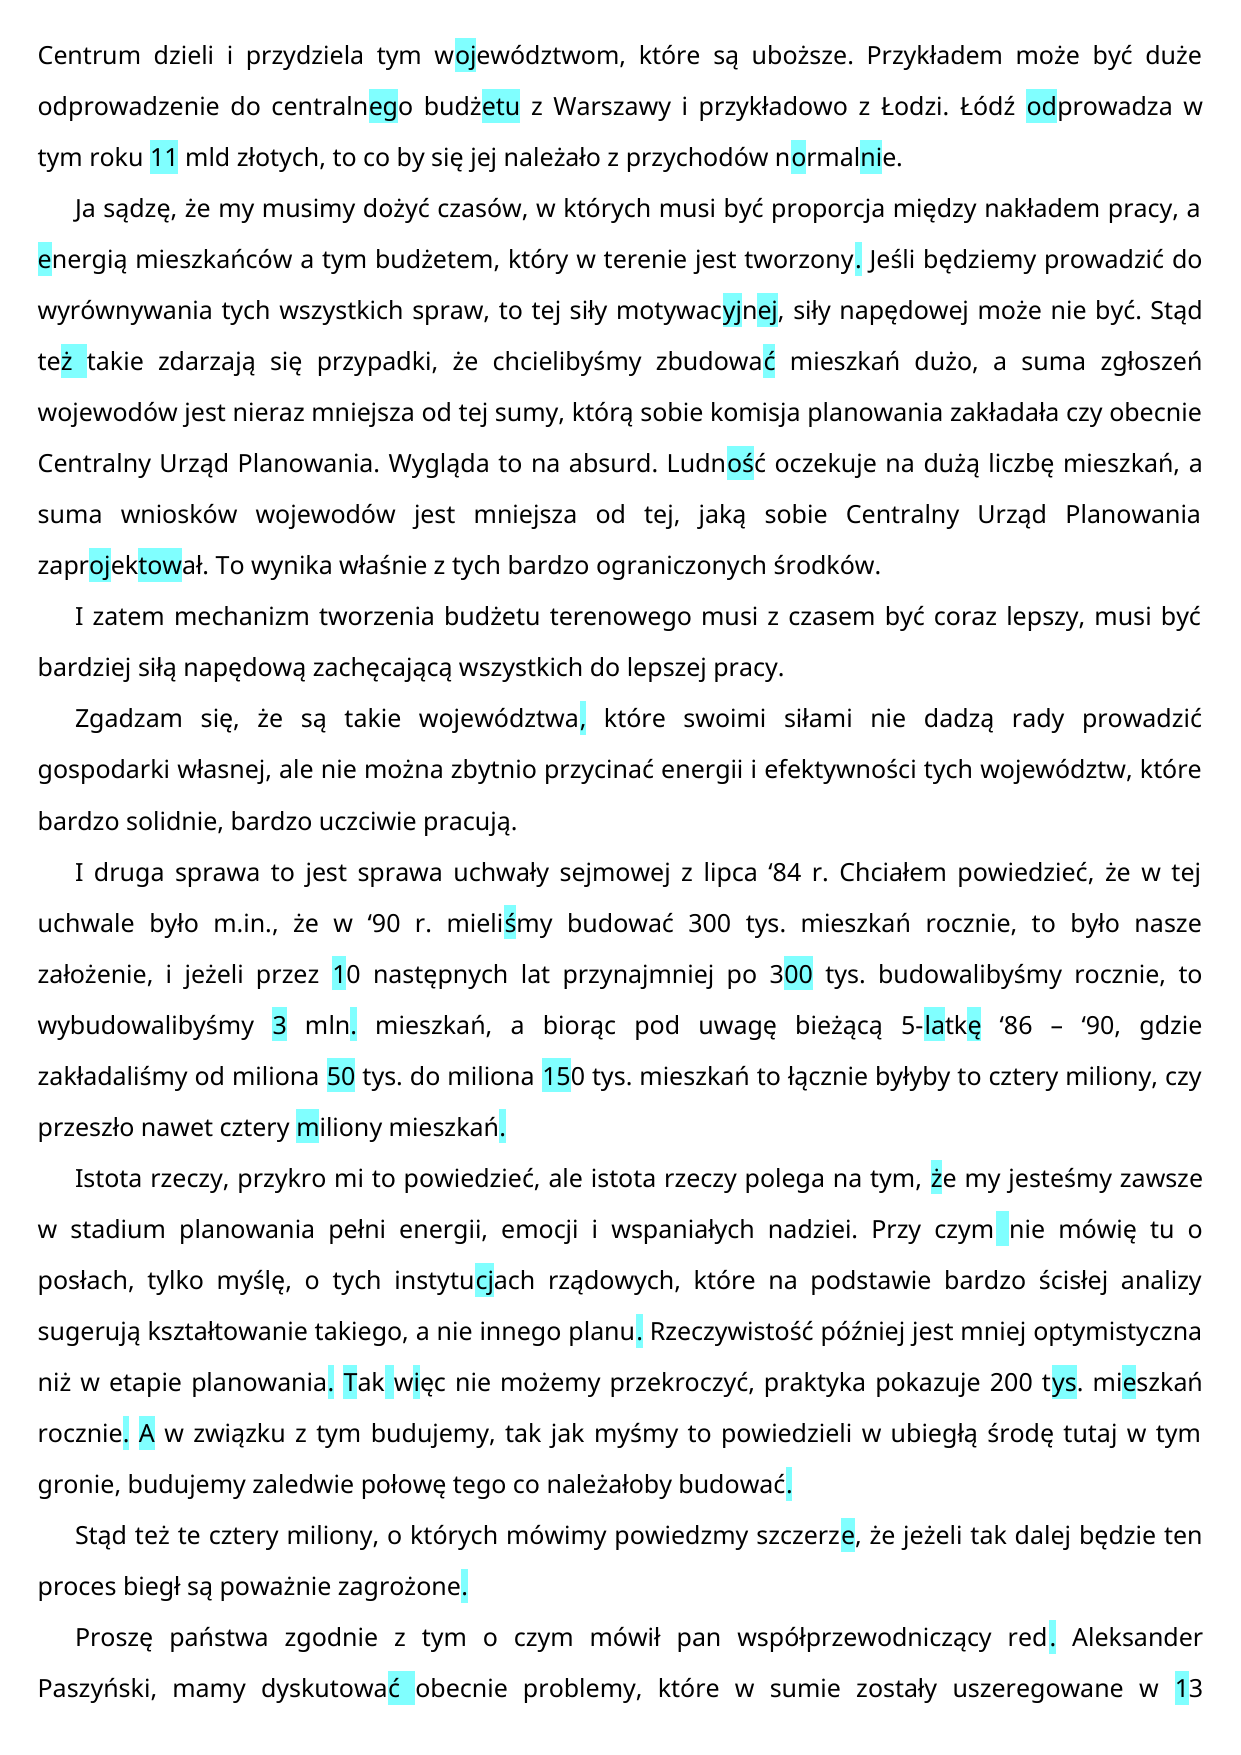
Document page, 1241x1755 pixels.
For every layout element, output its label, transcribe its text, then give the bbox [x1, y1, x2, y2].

text Istota rzeczy, przykro mi to powiedzieć, ale istota rzeczy polega na tym, że my jesteśmy zawsze w stadium planowania pełni energii, emocji i wspaniałych nadziei. Przy czym nie mówię tu o posłach, tylko myślę, o tych instytucjach rządowych, które na podstawie bardzo ścisłej analizy sugerują kształtowanie takiego, a nie innego planu. Rzeczywistość później jest mniej optymistyczna niż w etapie planowania. Tak więc nie możemy przekroczyć, praktyka pokazuje 200 tys. mieszkań rocznie. A w związku z tym budujemy, tak jak myśmy to powiedzieli w ubiegłą środę tutaj w tym gronie, budujemy zaledwie połowę tego co należałoby budować. [37, 1160, 1203, 1501]
text I druga sprawa to jest sprawa uchwały sejmowej z lipca ‘84 r. Chciałem powiedzieć, że w tej uchwale było m.in., że w ‘90 r. mieliśmy budować 300 tys. mieszkań rocznie, to było nasze założenie, i jeżeli przez 10 następnych lat przynajmniej po 300 tys. budowalibyśmy rocznie, to wybudowalibyśmy 3 mln. mieszkań, a biorąc pod uwagę bieżącą 5-latkę ‘86 – ‘90, gdzie zakładaliśmy od miliona 50 tys. do miliona 150 tys. mieszkań to łącznie byłyby to cztery miliony, czy przeszło nawet cztery miliony mieszkań. [37, 854, 1203, 1143]
text Stąd też te cztery miliony, o których mówimy powiedzmy szczerze, że jeżeli tak dalej będzie ten proces biegł są poważnie zagrożone. [37, 1518, 1203, 1603]
text Ja sądzę, że my musimy dożyć czasów, w których musi być proporcja między nakładem pracy, a energią mieszkańców a tym budżetem, który w terenie jest tworzony. Jeśli będziemy prowadzić do wyrównywania tych wszystkich spraw, to tej siły motywacyjnej, siły napędowej może nie być. Stąd też takie zdarzają się przypadki, że chcielibyśmy zbudować mieszkań dużo, a suma zgłoszeń wojewodów jest nieraz mniejsza od tej sumy, którą sobie komisja planowania zakładała czy obecnie Centralny Urząd Planowania. Wygląda to na absurd. Ludność oczekuje na dużą liczbę mieszkań, a suma wniosków wojewodów jest mniejsza od tej, jaką sobie Centralny Urząd Planowania zaprojektował. To wynika właśnie z tych bardzo ograniczonych środków. [37, 191, 1203, 582]
text Centrum dzieli i przydziela tym województwom, które są uboższe. Przykładem może być duże odprowadzenie do centralnego budżetu z Warszawy i przykładowo z Łodzi. Łódź odprowadza w tym roku 11 mld złotych, to co by się jej należało z przychodów normalnie. [37, 37, 1203, 174]
text Zgadzam się, że są takie województwa, które swoimi siłami nie dadzą rady prowadzić gospodarki własnej, ale nie można zbytnio przycinać energii i efektywności tych województw, które bardzo solidnie, bardzo uczciwie pracują. [37, 701, 1203, 837]
text Proszę państwa zgodnie z tym o czym mówił pan współprzewodniczący red. Aleksander Paszyński, mamy dyskutować obecnie problemy, które w sumie zostały uszeregowane w 13 [37, 1620, 1203, 1705]
text I zatem mechanizm tworzenia budżetu terenowego musi z czasem być coraz lepszy, musi być bardziej siłą napędową zachęcającą wszystkich do lepszej pracy. [37, 599, 1203, 684]
